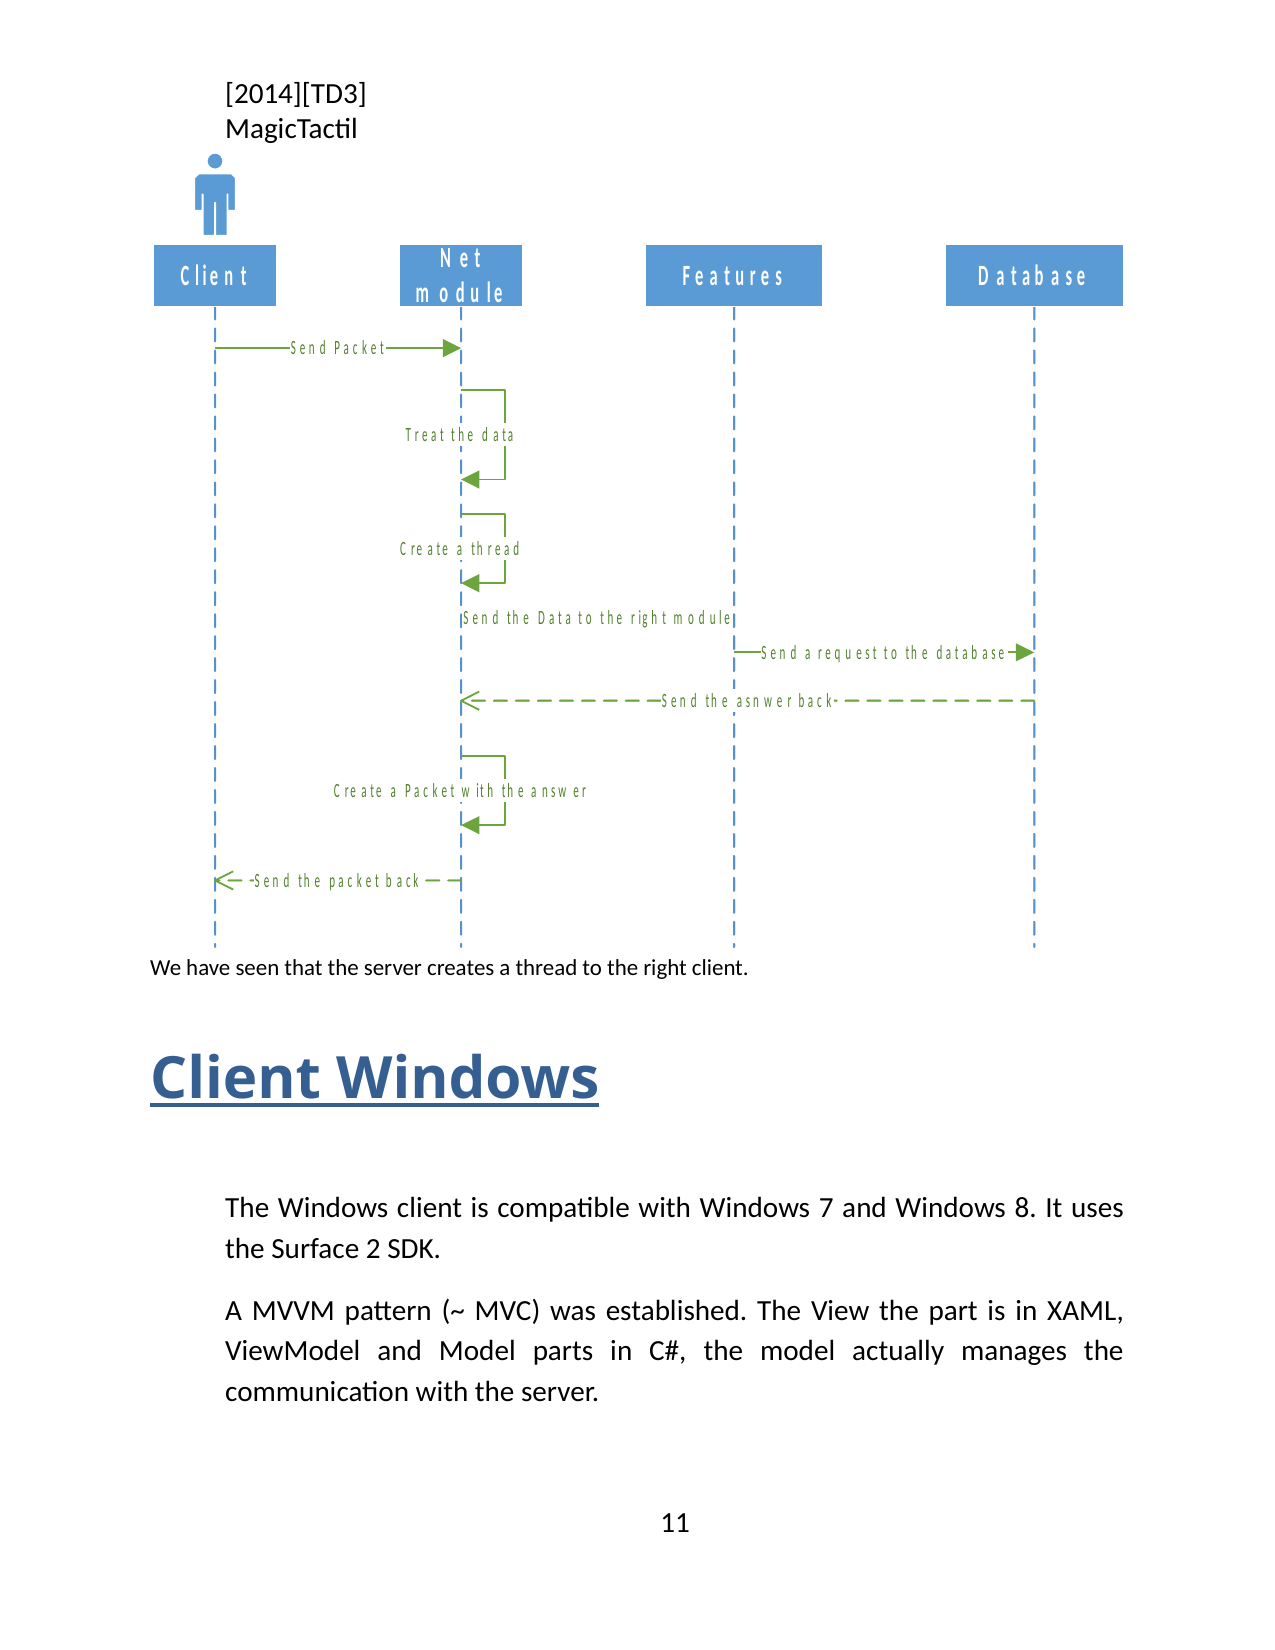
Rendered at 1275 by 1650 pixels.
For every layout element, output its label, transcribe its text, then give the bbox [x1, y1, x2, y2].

text We have seen that the server creates a thread to the right client. [150, 150, 1125, 982]
subtitle Client Windows [150, 1036, 1125, 1115]
text A MVVM pattern (~ MVC) was established. The View the part is in XAML, ViewModel and Model parts in C#, the model actually manages the communication with the server. [225, 1292, 1125, 1409]
text The Windows client is compatible with Windows 7 and Windows 8. It uses the Surface 2 SDK. [225, 1189, 1125, 1265]
